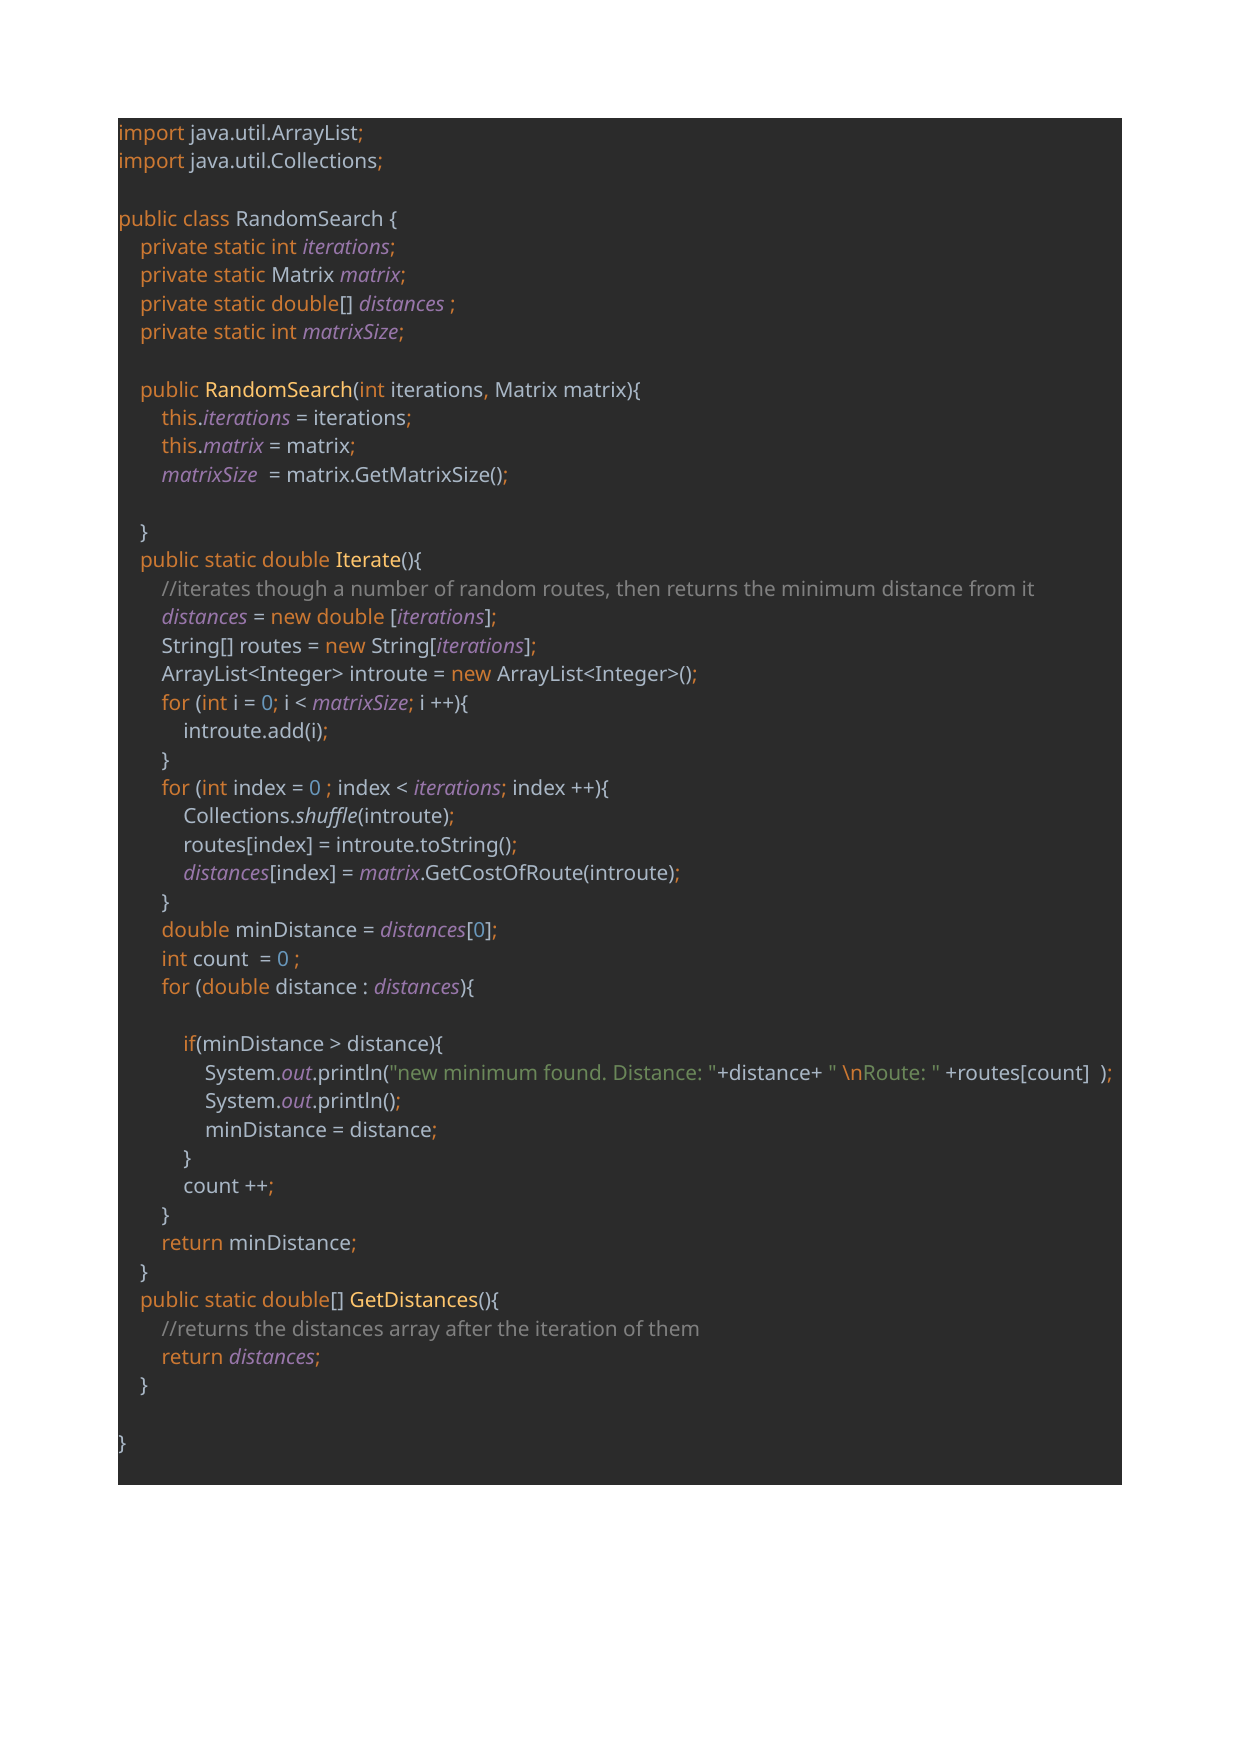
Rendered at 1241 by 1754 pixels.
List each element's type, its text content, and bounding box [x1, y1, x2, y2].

text import java.util.ArrayList; import java.util.Collections; public class RandomSearch { private static int iterations; private static Matrix matrix; private static double[] distances ; private static int matrixSize; public RandomSearch(int iterations, Matrix matrix){ this.iterations = iterations; this.matrix = matrix; matrixSize = matrix.GetMatrixSize(); } public static double Iterate(){ //iterates though a number of random routes, then returns the minimum distance from it distances = new double [iterations]; String[] routes = new String[iterations]; ArrayList<Integer> introute = new ArrayList<Integer>(); for (int i = 0; i < matrixSize; i ++){ introute.add(i); } for (int index = 0 ; index < iterations; index ++){ Collections.shuffle(introute); routes[index] = introute.toString(); distances[index] = matrix.GetCostOfRoute(introute); } double minDistance = distances[0]; int count = 0 ; for (double distance : distances){ if(minDistance > distance){ System.out.println("new minimum found. Distance: "+distance+ " \nRoute: " +routes[count] ); System.out.println(); minDistance = distance; } count ++; } return minDistance; } public static double[] GetDistances(){ //returns the distances array after the iteration of them return distances; } } [118, 118, 1122, 1485]
